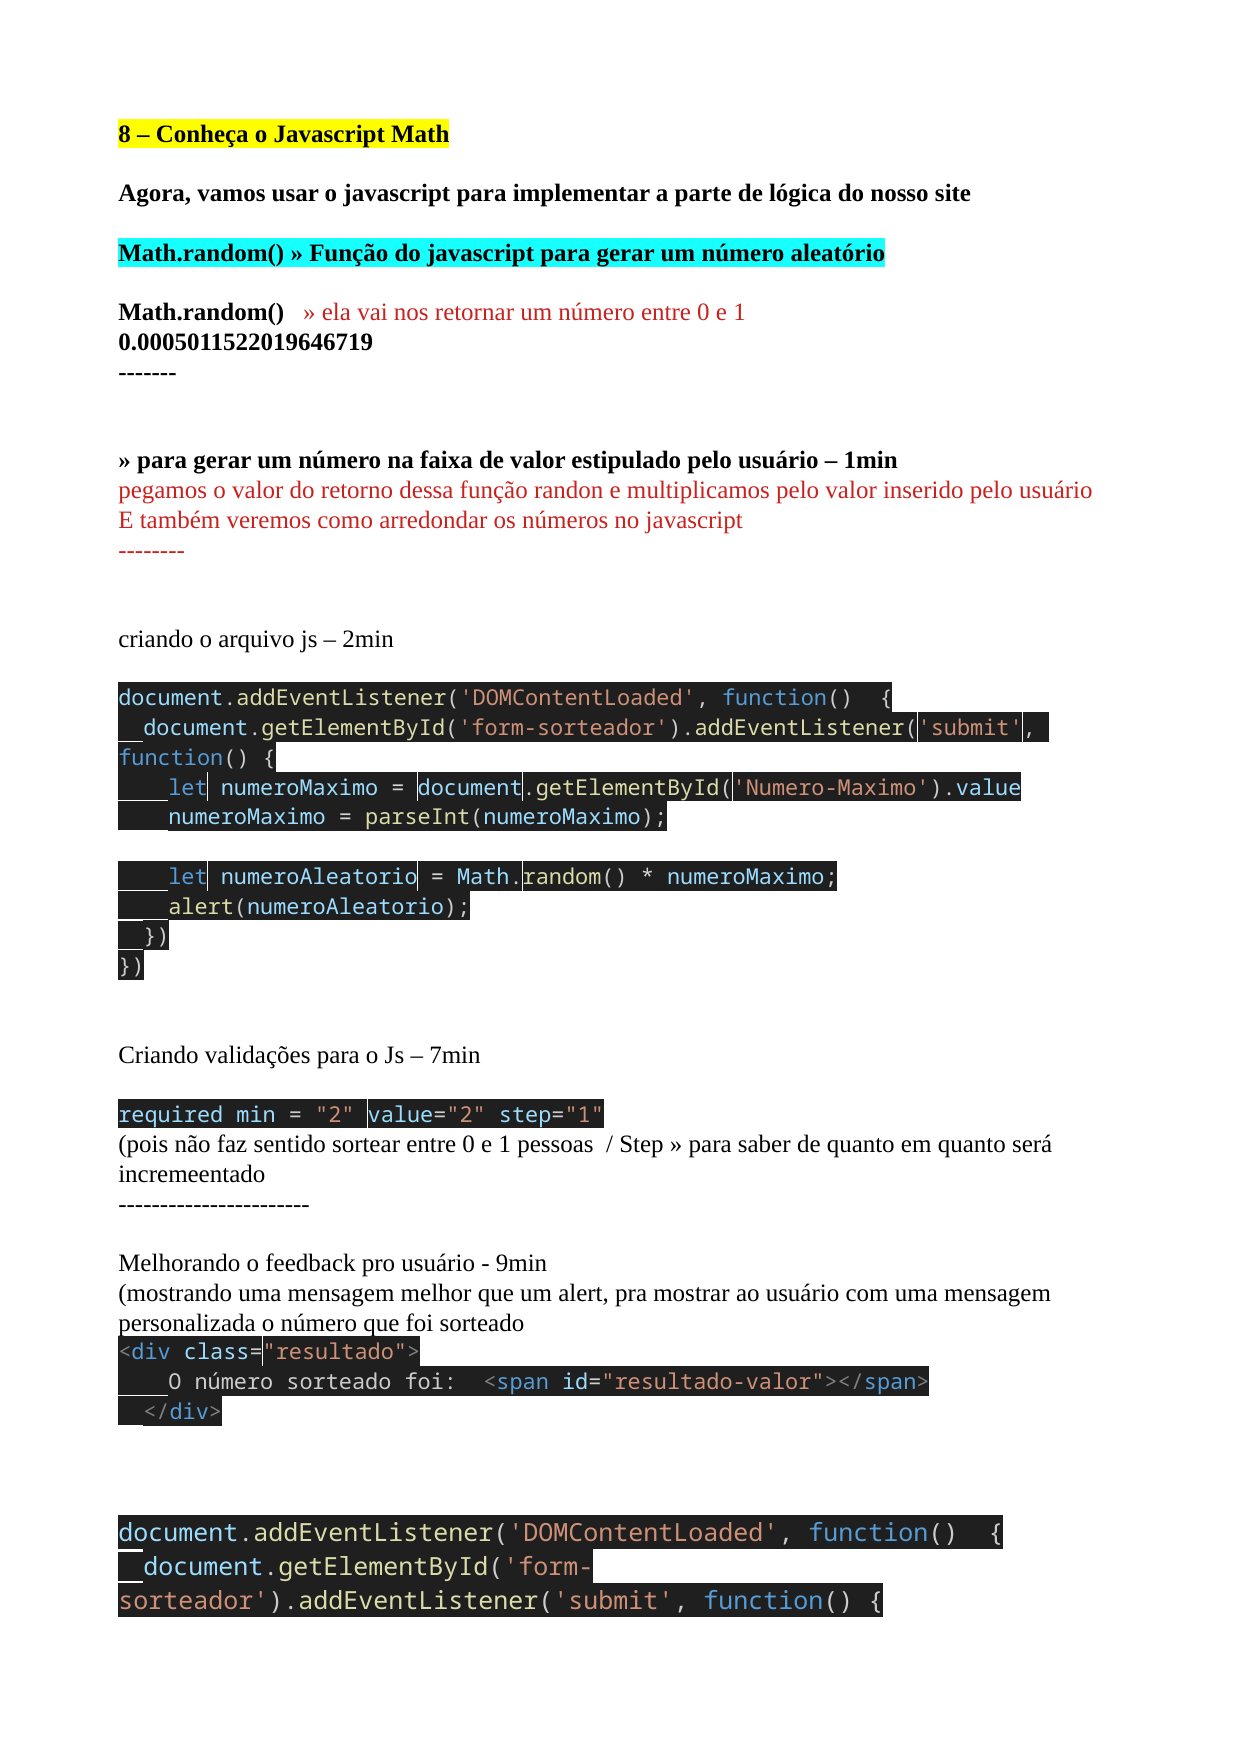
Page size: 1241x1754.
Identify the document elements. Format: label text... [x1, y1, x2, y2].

text -------- [118, 534, 1122, 563]
text 8 – Conheça o Javascript Math [118, 118, 1122, 148]
text Math.random() » Função do javascript para gerar um número aleatório [118, 237, 1122, 267]
text E também veremos como arredondar os números no javascript [118, 504, 1122, 534]
text (pois não faz sentido sortear entre 0 e 1 pessoas / Step » para saber de quanto em quanto será incremeentado [118, 1128, 1122, 1188]
text document.getElementById('form-sorteador').addEventListener('submit', function() { [118, 712, 1122, 772]
text criando o arquivo js – 2min [118, 623, 1122, 652]
text Criando validações para o Js – 7min [118, 1039, 1122, 1069]
text ------- [118, 356, 1122, 385]
text Melhorando o feedback pro usuário - 9min [118, 1247, 1122, 1277]
text }) [118, 920, 1122, 950]
text document.addEventListener('DOMContentLoaded', function() { [118, 1515, 1122, 1549]
text let numeroMaximo = document.getElementById('Numero-Maximo').value [118, 772, 1122, 801]
text ----------------------- [118, 1188, 1122, 1218]
text Math.random() » ela vai nos retornar um número entre 0 e 1 0.0005011522019646719 [118, 296, 1122, 356]
text Agora, vamos usar o javascript para implementar a parte de lógica do nosso site [118, 177, 1122, 207]
text » para gerar um número na faixa de valor estipulado pelo usuário – 1min [118, 445, 1122, 474]
text </div> [118, 1396, 1122, 1426]
text (mostrando uma mensagem melhor que um alert, pra mostrar ao usuário com uma mensagem personalizada o número que foi sorteado [118, 1277, 1122, 1336]
text required min = "2" value="2" step="1" [118, 1099, 1122, 1128]
text numeroMaximo = parseInt(numeroMaximo); [118, 801, 1122, 831]
text document.getElementById('form-sorteador').addEventListener('submit', function() { [118, 1549, 1122, 1617]
text pegamos o valor do retorno dessa função randon e multiplicamos pelo valor inserido pelo usuário [118, 474, 1122, 504]
text document.addEventListener('DOMContentLoaded', function() { [118, 682, 1122, 712]
text }) [118, 950, 1122, 980]
text let numeroAleatorio = Math.random() * numeroMaximo; [118, 861, 1122, 891]
text alert(numeroAleatorio); [118, 891, 1122, 920]
text O número sorteado foi: <span id="resultado-valor"></span> [118, 1366, 1122, 1396]
text <div class="resultado"> [118, 1336, 1122, 1366]
